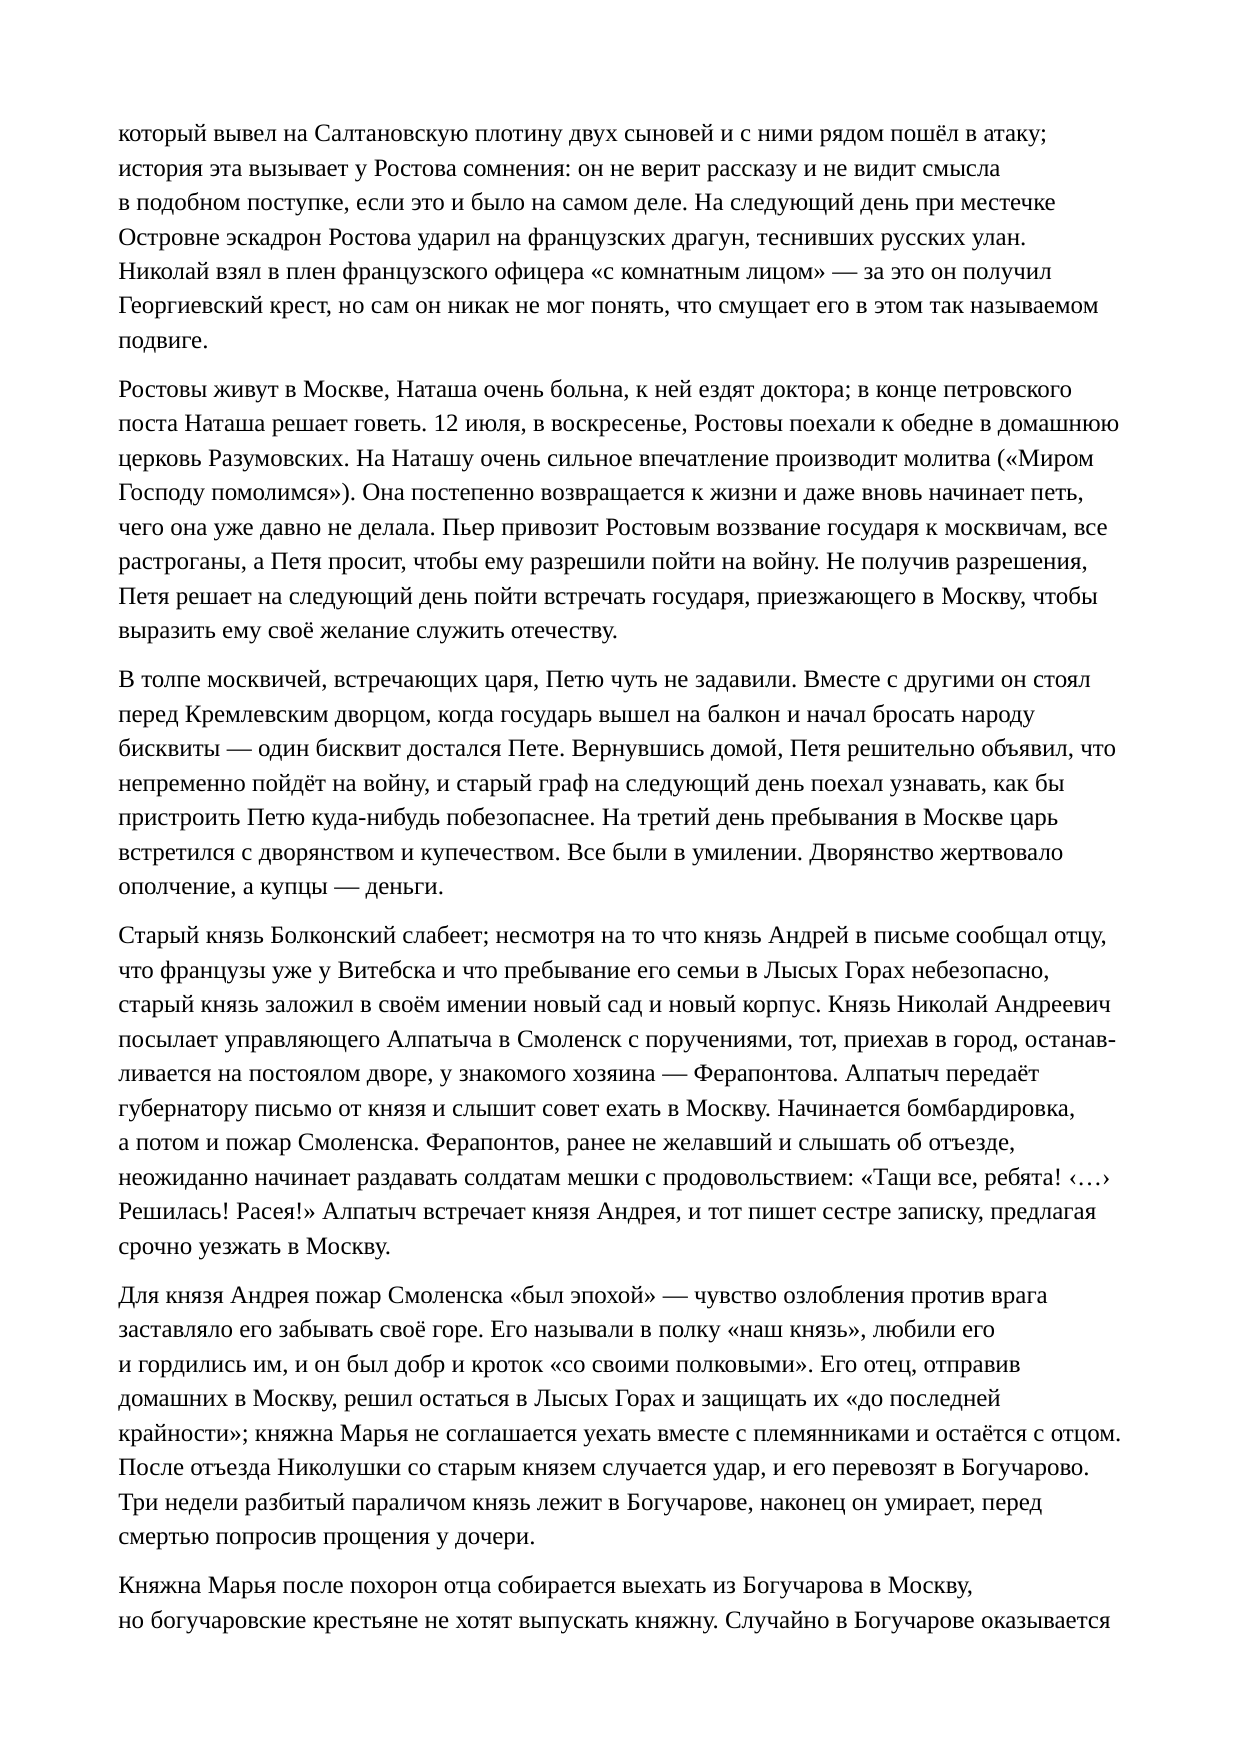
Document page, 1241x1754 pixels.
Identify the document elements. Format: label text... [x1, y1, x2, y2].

text Ростовы живут в Москве, Наташа очень больна, к ней ездят доктора; в конце петровского поста Наташа решает говеть. 12 июля, в воскресенье, Ростовы поехали к обедне в домашнюю церковь Разумовских. На Наташу очень сильное впечатление производит молитва («Миром Господу помолимся»). Она постепенно возвращается к жизни и даже вновь начинает петь, чего она уже давно не делала. Пьер привозит Ростовым воззвание государя к москвичам, все растроганы, а Петя просит, чтобы ему разрешили пойти на войну. Не получив разрешения, Петя решает на следующий день пойти встречать государя, приезжающего в Москву, чтобы выразить ему своё желание служить отечеству. [118, 374, 1122, 644]
text Для князя Андрея пожар Смоленска «был эпохой» — чувство озлобления против врага заставляло его забывать своё горе. Его называли в полку «наш князь», любили его и гордились им, и он был добр и кроток «со своими полковыми». Его отец, отправив домашних в Москву, решил остаться в Лысых Горах и защищать их «до последней крайности»; княжна Марья не соглашается уехать вместе с племянниками и остаётся с отцом. После отъезда Николушки со старым князем случается удар, и его перевозят в Богучарово. Три недели разбитый параличом князь лежит в Богучарове, наконец он умирает, перед смертью попросив прощения у дочери. [118, 1280, 1122, 1550]
text Старый князь Болконский слабеет; несмотря на то что князь Андрей в письме сообщал отцу, что французы уже у Витебска и что пребывание его семьи в Лысых Горах небезопасно, старый князь заложил в своём имении новый сад и новый корпус. Князь Николай Андреевич посылает управляющего Алпатыча в Смоленск с поручениями, тот, приехав в город, останав­ливается на постоялом дворе, у знакомого хозяина — Ферапонтова. Алпатыч передаёт губернатору письмо от князя и слышит совет ехать в Москву. Начинается бомбардировка, а потом и пожар Смоленска. Ферапонтов, ранее не желавший и слышать об отъезде, неожиданно начинает раздавать солдатам мешки с продовольствием: «Тащи все, ребята! ‹…› Решилась! Расея!» Алпатыч встречает князя Андрея, и тот пишет сестре записку, предлагая срочно уезжать в Москву. [118, 920, 1122, 1259]
text Княжна Марья после похорон отца собирается выехать из Богучарова в Москву, но богучаровские крестьяне не хотят выпускать княжну. Случайно в Богучарове оказывается [118, 1570, 1122, 1633]
text который вывел на Салтановскую плотину двух сыновей и с ними рядом пошёл в атаку; история эта вызывает у Ростова сомнения: он не верит рассказу и не видит смысла в подобном поступке, если это и было на самом деле. На следующий день при местечке Островне эскадрон Ростова ударил на французских драгун, теснивших русских улан. Николай взял в плен французского офицера «с комнатным лицом» — за это он получил Георгиевский крест, но сам он никак не мог понять, что смущает его в этом так называемом подвиге. [118, 118, 1122, 354]
text В толпе москвичей, встречающих царя, Петю чуть не задавили. Вместе с другими он стоял перед Кремлевским дворцом, когда государь вышел на балкон и начал бросать народу бисквиты — один бисквит достался Пете. Вернувшись домой, Петя решительно объявил, что непременно пойдёт на войну, и старый граф на следующий день поехал узнавать, как бы пристроить Петю куда-нибудь побезопаснее. На третий день пребывания в Москве царь встретился с дворянством и купечеством. Все были в умилении. Дворянство жертвовало ополчение, а купцы — деньги. [118, 664, 1122, 900]
